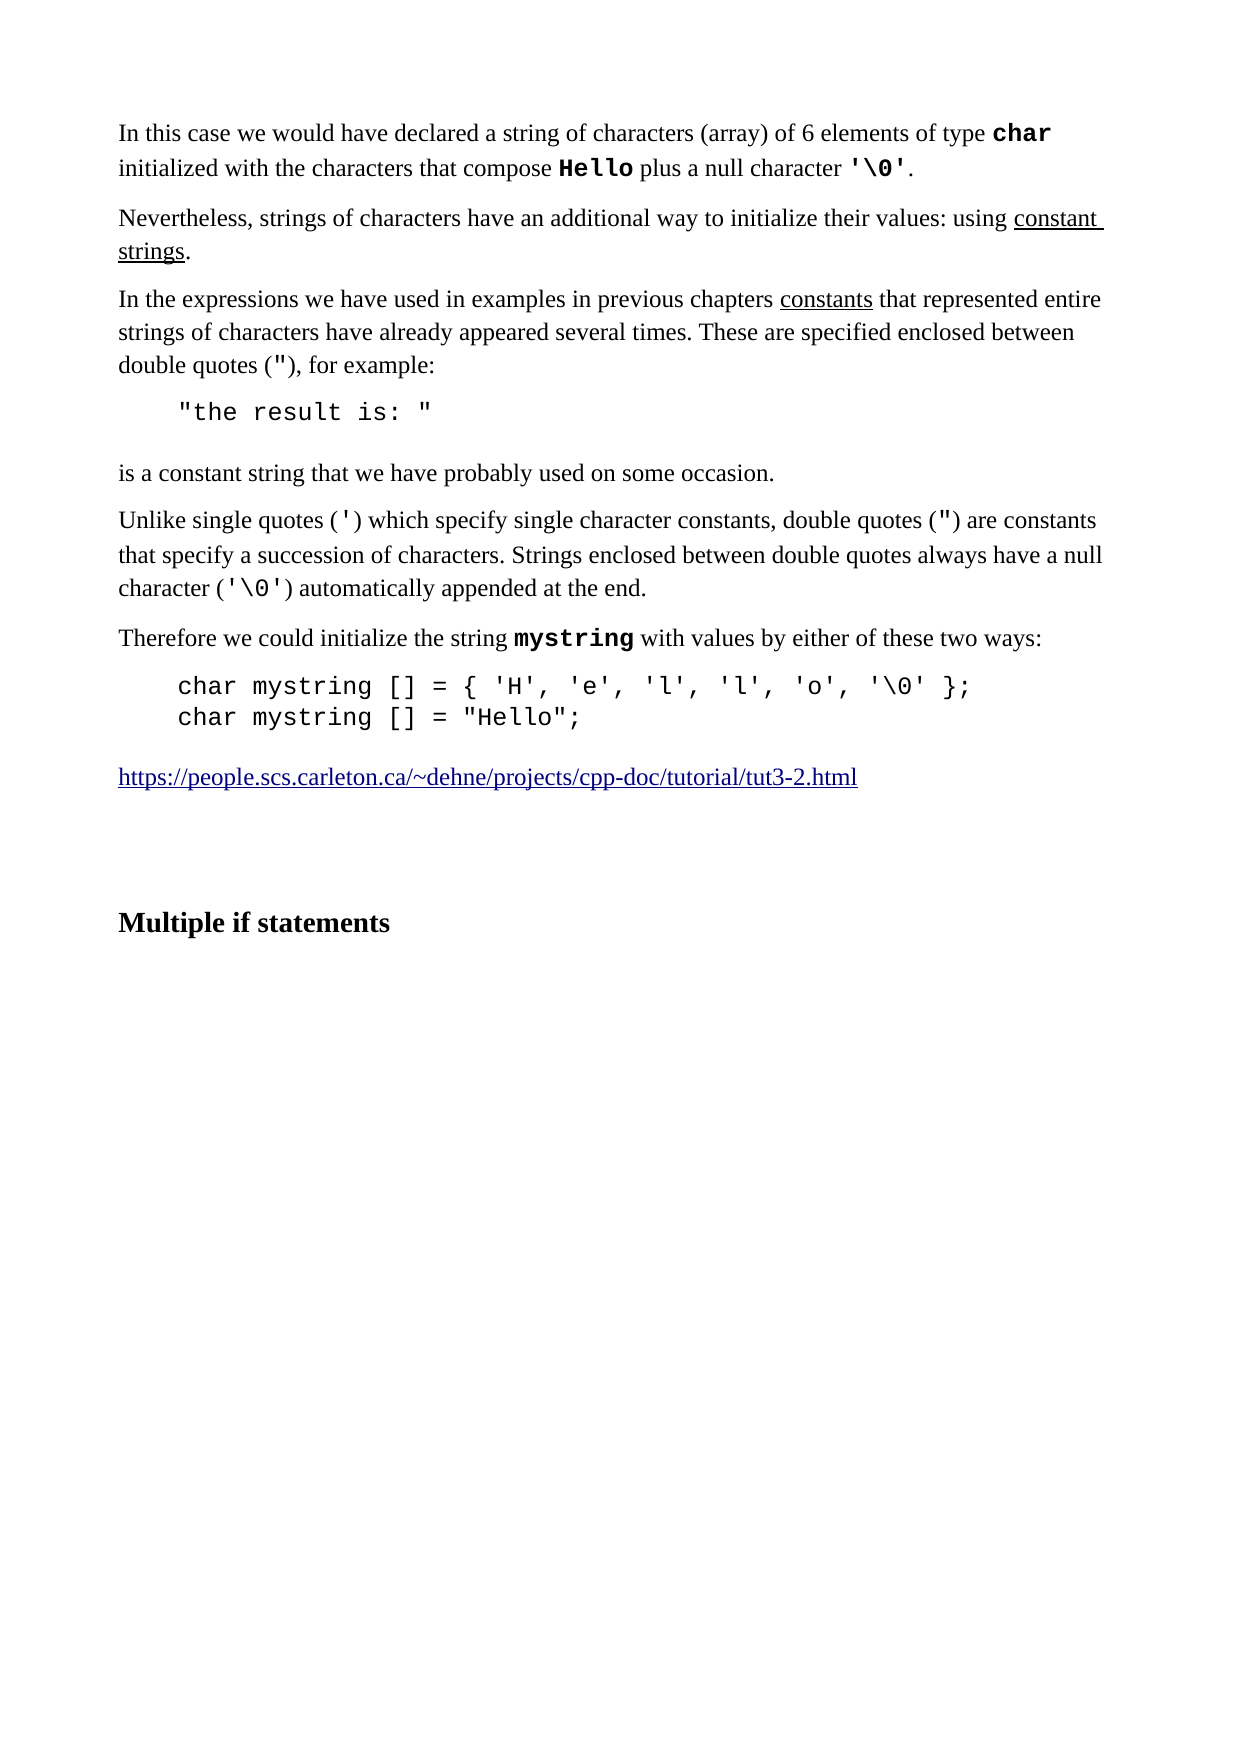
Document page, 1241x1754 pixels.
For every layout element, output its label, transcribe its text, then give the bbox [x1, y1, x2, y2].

text In the expressions we have used in examples in previous chapters constants that represented entire strings of characters have already appeared several times. These are specified enclosed between double quotes ("), for example: [118, 284, 1122, 381]
text Unlike single quotes (') which specify single character constants, double quotes (") are constants that specify a succession of characters. Strings enclosed between double quotes always have a null character ('\0') automatically appended at the end. [118, 505, 1122, 604]
text is a constant string that we have probably used on some occasion. [118, 458, 1122, 486]
text char mystring [] = { 'H', 'e', 'l', 'l', 'o', '\0' }; char mystring [] = "Hello"; [177, 673, 1063, 733]
text https://people.scs.carleton.ca/~dehne/projects/cpp-doc/tutorial/tut3-2.html [118, 762, 1122, 791]
text Nevertheless, strings of characters have an additional way to initialize their values: using constant strings. [118, 203, 1122, 265]
text Multiple if statements [118, 905, 1122, 938]
text Therefore we could initialize the string mystring with values by either of these two ways: [118, 623, 1122, 654]
text "the result is: " [177, 400, 1063, 428]
text In this case we would have declared a string of characters (array) of 6 elements of type char initialized with the characters that compose Hello plus a null character '\0'. [118, 118, 1122, 184]
